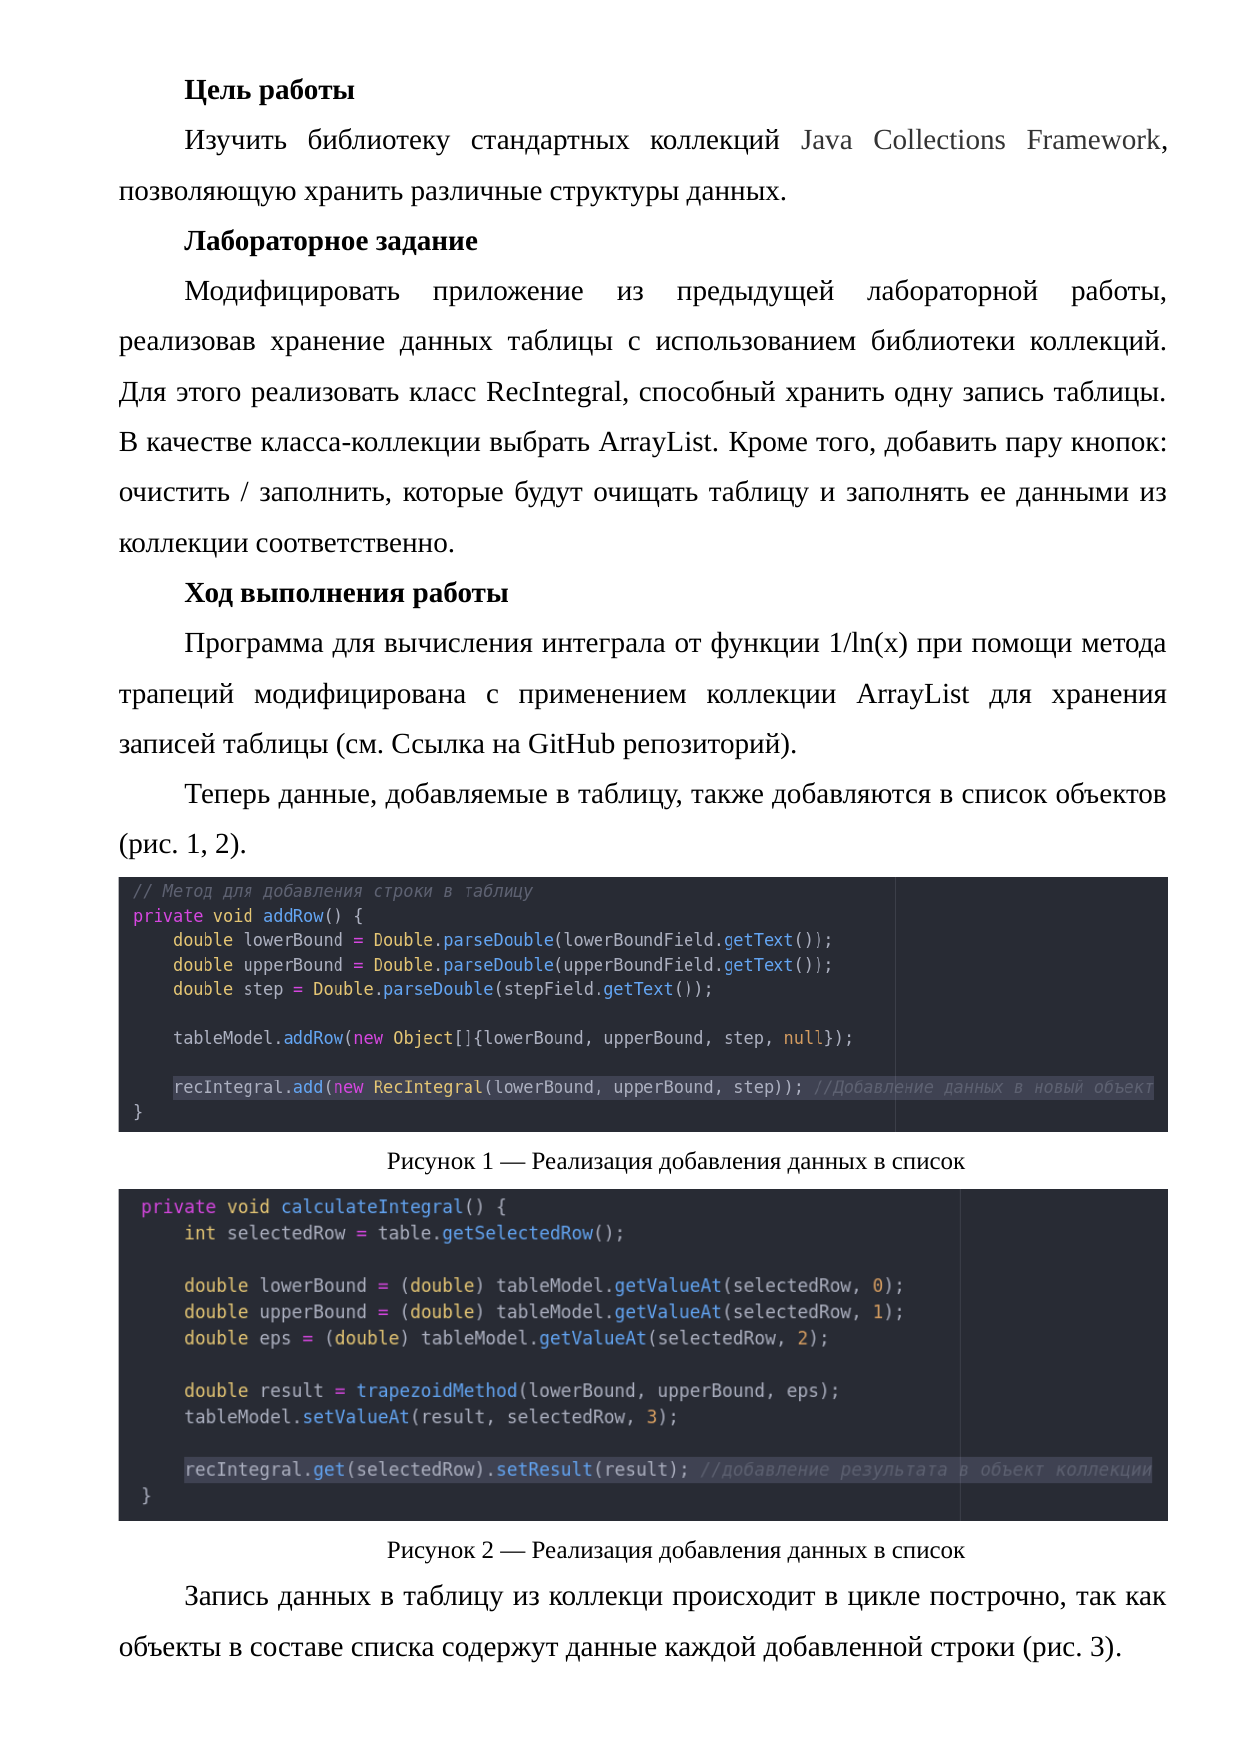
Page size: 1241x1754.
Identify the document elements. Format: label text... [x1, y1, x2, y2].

text Рисунок 1 — Реализация добавления данных в список [118, 1132, 1168, 1175]
text Теперь данные, добавляемые в таблицу, также добавляются в список объектов (рис. 1, 2). [118, 776, 1168, 860]
text Запись данных в таблицу из коллекци происходит в цикле построчно, так как объекты в составе списка содержут данные каждой добавленной строки (рис. 3). [118, 1578, 1168, 1662]
text Модифицировать приложение из предыдущей лабораторной работы, реализовав хранение данных таблицы с использованием библиотеки коллекций. Для этого реализовать класс RecIntegral, способный хранить одну запись таблицы. В качестве класса-коллекции выбрать ArrayList. Кроме того, добавить пару кнопок: очистить / заполнить, которые будут очищать таблицу и заполнять ее данными из коллекции соответственно. [118, 273, 1168, 558]
text Программа для вычисления интеграла от функции 1/ln(x) при помощи метода трапеций модифицирована с применением коллекции ArrayList для хранения записей таблицы (см. Ссылка на GitHub репозиторий). [118, 625, 1168, 759]
text Ход выполнения работы [118, 575, 1168, 609]
text Рисунок 2 — Реализация добавления данных в список [118, 1521, 1168, 1564]
text Лабораторное задание [118, 223, 1168, 256]
text Цель работы [118, 72, 1168, 106]
text Изучить библиотеку стандартных коллекций Java Collections Framework, позволяющую хранить различные структуры данных. [118, 122, 1168, 206]
picture [118, 1189, 1168, 1521]
picture [118, 877, 1168, 1132]
